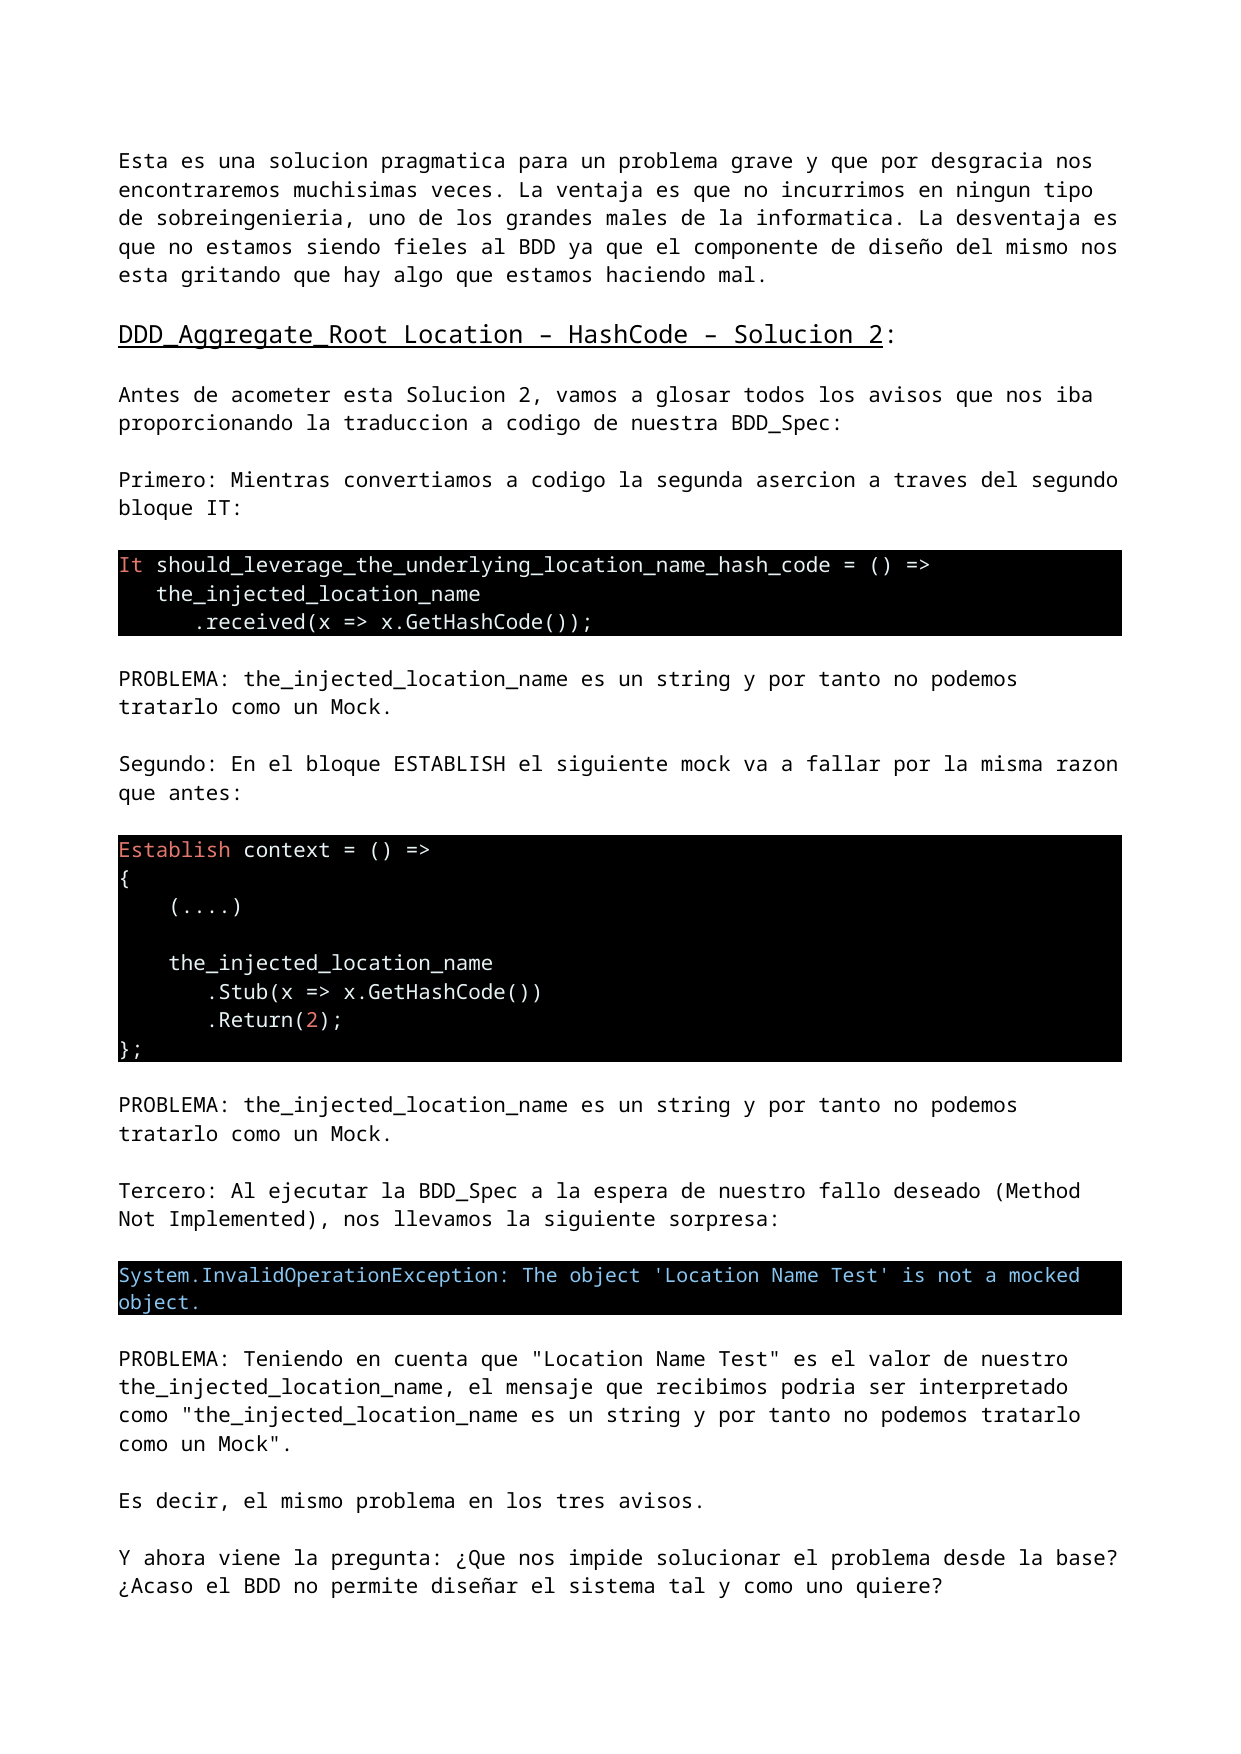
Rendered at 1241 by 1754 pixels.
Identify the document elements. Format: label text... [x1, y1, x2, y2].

text }; [118, 1034, 1122, 1062]
text the_injected_location_name [118, 948, 1122, 977]
text .Stub(x => x.GetHashCode()) [118, 977, 1122, 1005]
text Tercero: Al ejecutar la BDD_Spec a la espera de nuestro fallo deseado (Method Not Implemented), nos llevamos la siguiente sorpresa: [118, 1176, 1122, 1233]
text DDD_Aggregate_Root Location – HashCode – Solucion 2: [118, 317, 1122, 351]
text PROBLEMA: the_injected_location_name es un string y por tanto no podemos tratarlo como un Mock. [118, 664, 1122, 721]
text .Return(2); [118, 1005, 1122, 1034]
text Esta es una solucion pragmatica para un problema grave y que por desgracia nos encontraremos muchisimas veces. La ventaja es que no incurrimos en ningun tipo de sobreingenieria, uno de los grandes males de la informatica. La desventaja es que no estamos siendo fieles al BDD ya que el componente de diseño del mismo nos esta gritando que hay algo que estamos haciendo mal. [118, 147, 1122, 289]
text Primero: Mientras convertiamos a codigo la segunda asercion a traves del segundo bloque IT: [118, 465, 1122, 522]
text .received(x => x.GetHashCode()); [118, 607, 1122, 636]
text Es decir, el mismo problema en los tres avisos. [118, 1486, 1122, 1514]
text PROBLEMA: the_injected_location_name es un string y por tanto no podemos tratarlo como un Mock. [118, 1091, 1122, 1147]
text PROBLEMA: Teniendo en cuenta que "Location Name Test" es el valor de nuestro the_injected_location_name, el mensaje que recibimos podria ser interpretado como "the_injected_location_name es un string y por tanto no podemos tratarlo como un Mock". [118, 1344, 1122, 1457]
text Antes de acometer esta Solucion 2, vamos a glosar todos los avisos que nos iba proporcionando la traduccion a codigo de nuestra BDD_Spec: [118, 380, 1122, 437]
text System.InvalidOperationException: The object 'Location Name Test' is not a mocked object. [118, 1261, 1122, 1315]
text Establish context = () => [118, 835, 1122, 863]
text Y ahora viene la pregunta: ¿Que nos impide solucionar el problema desde la base? ¿Acaso el BDD no permite diseñar el sistema tal y como uno quiere? [118, 1543, 1122, 1599]
text Segundo: En el bloque ESTABLISH el siguiente mock va a fallar por la misma razon que antes: [118, 749, 1122, 806]
text { [118, 863, 1122, 892]
text (....) [118, 892, 1122, 920]
text It should_leverage_the_underlying_location_name_hash_code = () => [118, 550, 1122, 579]
text the_injected_location_name [118, 579, 1122, 607]
